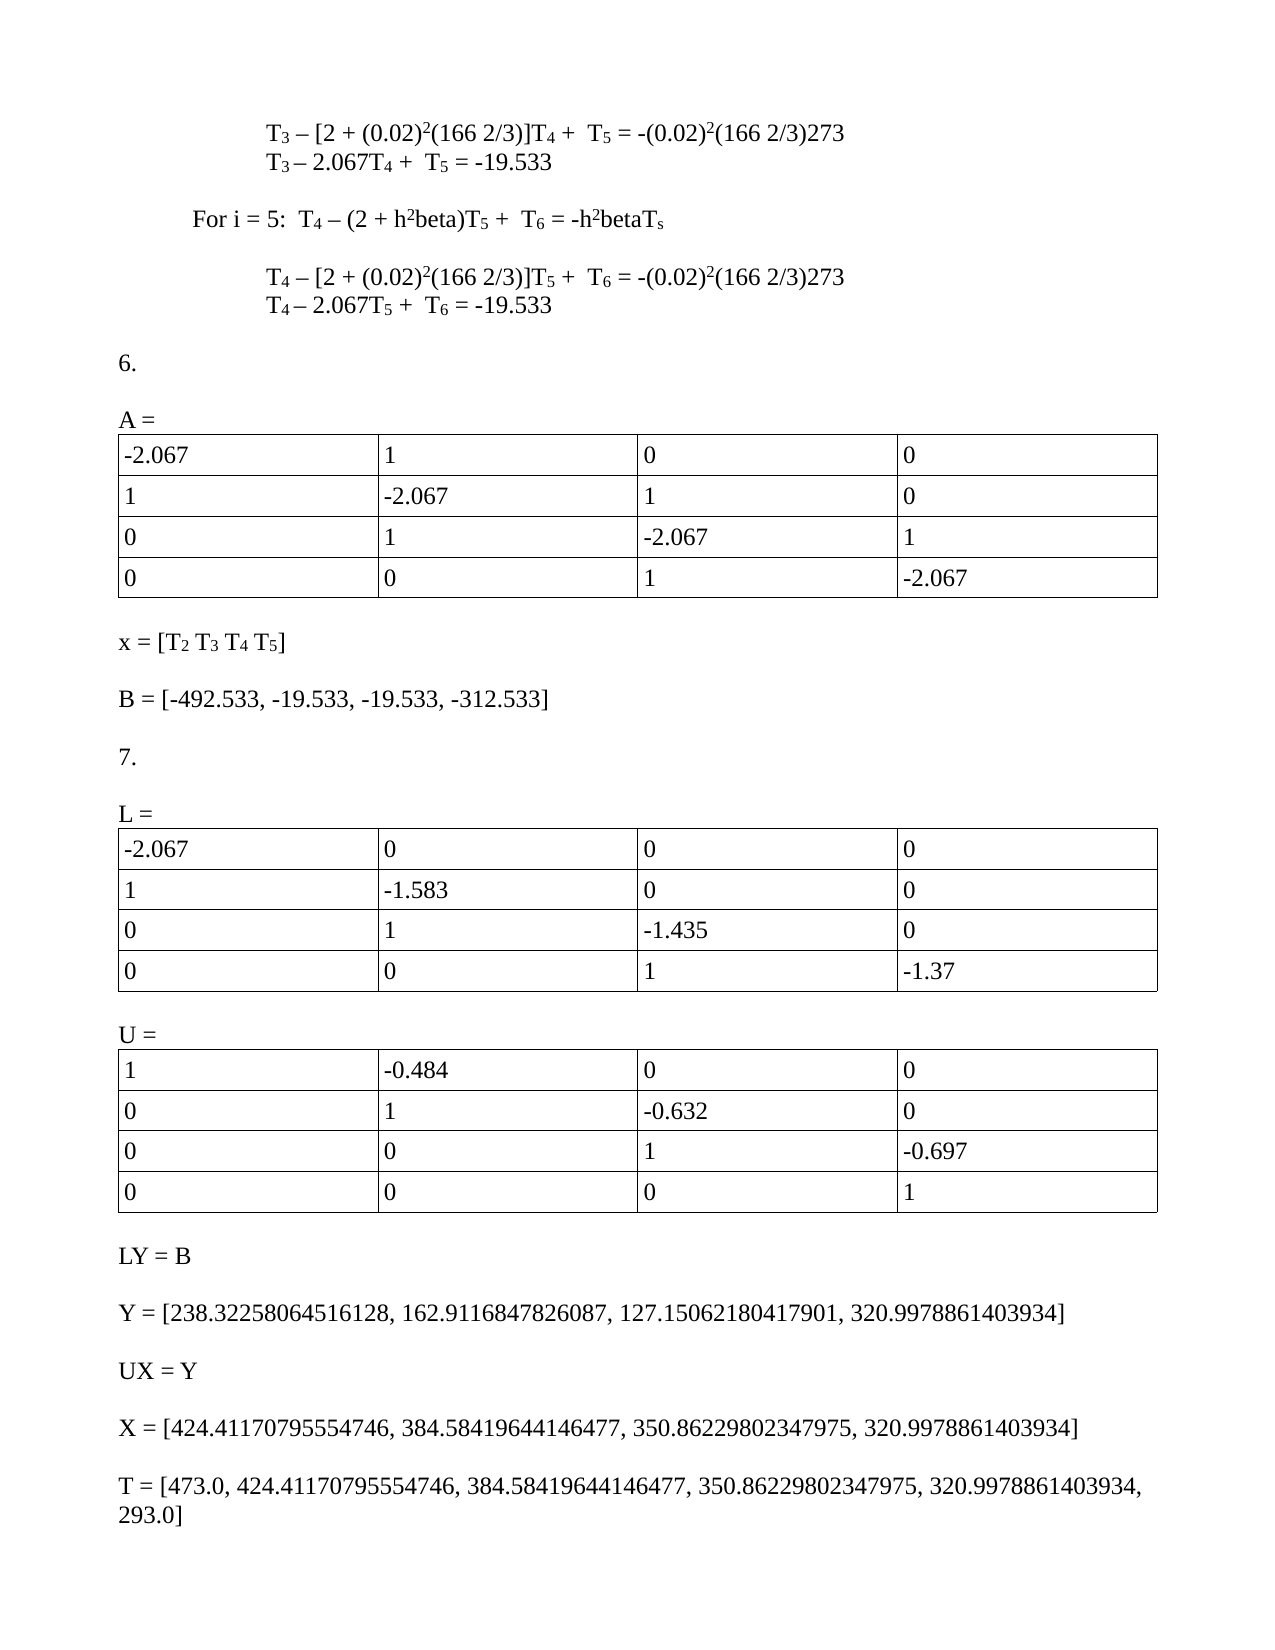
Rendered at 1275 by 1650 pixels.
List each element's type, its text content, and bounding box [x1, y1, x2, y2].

table_cell 0 [119, 1172, 378, 1212]
table_cell 0 [119, 558, 378, 597]
table_header 0 [898, 1050, 1157, 1089]
text Y = [238.32258064516128, 162.9116847826087, 127.15062180417901, 320.9978861403934] [118, 1298, 1157, 1327]
table_cell 0 [898, 870, 1157, 909]
table_cell 0 [379, 1131, 637, 1171]
table_header 0 [638, 1050, 897, 1089]
text x = [T2 T3 T4 T5] [118, 627, 1157, 655]
table_cell 1 [898, 1172, 1157, 1212]
table_cell 1 [898, 517, 1157, 557]
text X = [424.41170795554746, 384.58419644146477, 350.86229802347975, 320.9978861403934] [118, 1413, 1157, 1442]
table_cell -0.632 [638, 1091, 897, 1130]
table_header 1 [379, 435, 637, 475]
text A = [118, 406, 1157, 434]
table_header 0 [638, 435, 897, 475]
table_cell 1 [119, 476, 378, 516]
table_cell 0 [119, 517, 378, 557]
table_cell 0 [379, 951, 637, 991]
table_cell -2.067 [379, 476, 637, 516]
table_cell -1.435 [638, 910, 897, 950]
table_header -0.484 [379, 1050, 637, 1089]
table_cell 0 [119, 1091, 378, 1130]
text U = [118, 1020, 1157, 1049]
table_cell 0 [119, 1131, 378, 1171]
table_header -2.067 [119, 829, 378, 868]
text B = [-492.533, -19.533, -19.533, -312.533] [118, 684, 1157, 713]
table_cell 1 [638, 558, 897, 597]
table_cell 0 [638, 1172, 897, 1212]
table_cell 0 [119, 910, 378, 950]
text T4 – [2 + (0.02)2(166 2/3)]T5 + T6 = -(0.02)2(166 2/3)273 [118, 262, 1157, 291]
table_cell 1 [119, 870, 378, 909]
table_cell -1.37 [898, 951, 1157, 991]
text T3 – 2.067T4 + T5 = -19.533 [118, 147, 1157, 176]
table_cell 1 [638, 951, 897, 991]
table_cell 1 [638, 1131, 897, 1171]
text LY = B [118, 1241, 1157, 1270]
table_header 0 [898, 435, 1157, 475]
text T = [473.0, 424.41170795554746, 384.58419644146477, 350.86229802347975, 320.9978861403934, 293.0] [118, 1471, 1157, 1528]
table_cell 1 [379, 517, 637, 557]
table_cell 1 [638, 476, 897, 516]
table_header 0 [379, 829, 637, 868]
table_cell 0 [379, 558, 637, 597]
text UX = Y [118, 1356, 1157, 1385]
table_cell 0 [898, 1091, 1157, 1130]
table_cell 0 [119, 951, 378, 991]
table_cell -2.067 [898, 558, 1157, 597]
text L = [118, 799, 1157, 828]
table_cell 0 [379, 1172, 637, 1212]
text 6. [118, 348, 1157, 377]
table_header 0 [898, 829, 1157, 868]
table_cell 0 [898, 910, 1157, 950]
table_cell -1.583 [379, 870, 637, 909]
text T3 – [2 + (0.02)2(166 2/3)]T4 + T5 = -(0.02)2(166 2/3)273 [118, 118, 1157, 147]
table_cell 0 [898, 476, 1157, 516]
table_cell 1 [379, 1091, 637, 1130]
table_cell 1 [379, 910, 637, 950]
text 7. [118, 742, 1157, 770]
table_cell 0 [638, 870, 897, 909]
table_cell -2.067 [638, 517, 897, 557]
table_header 1 [119, 1050, 378, 1089]
text For i = 5: T4 – (2 + h2beta)T5 + T6 = -h2betaTs [118, 204, 1157, 233]
table_header -2.067 [119, 435, 378, 475]
table_header 0 [638, 829, 897, 868]
text T4 – 2.067T5 + T6 = -19.533 [118, 291, 1157, 319]
table_cell -0.697 [898, 1131, 1157, 1171]
